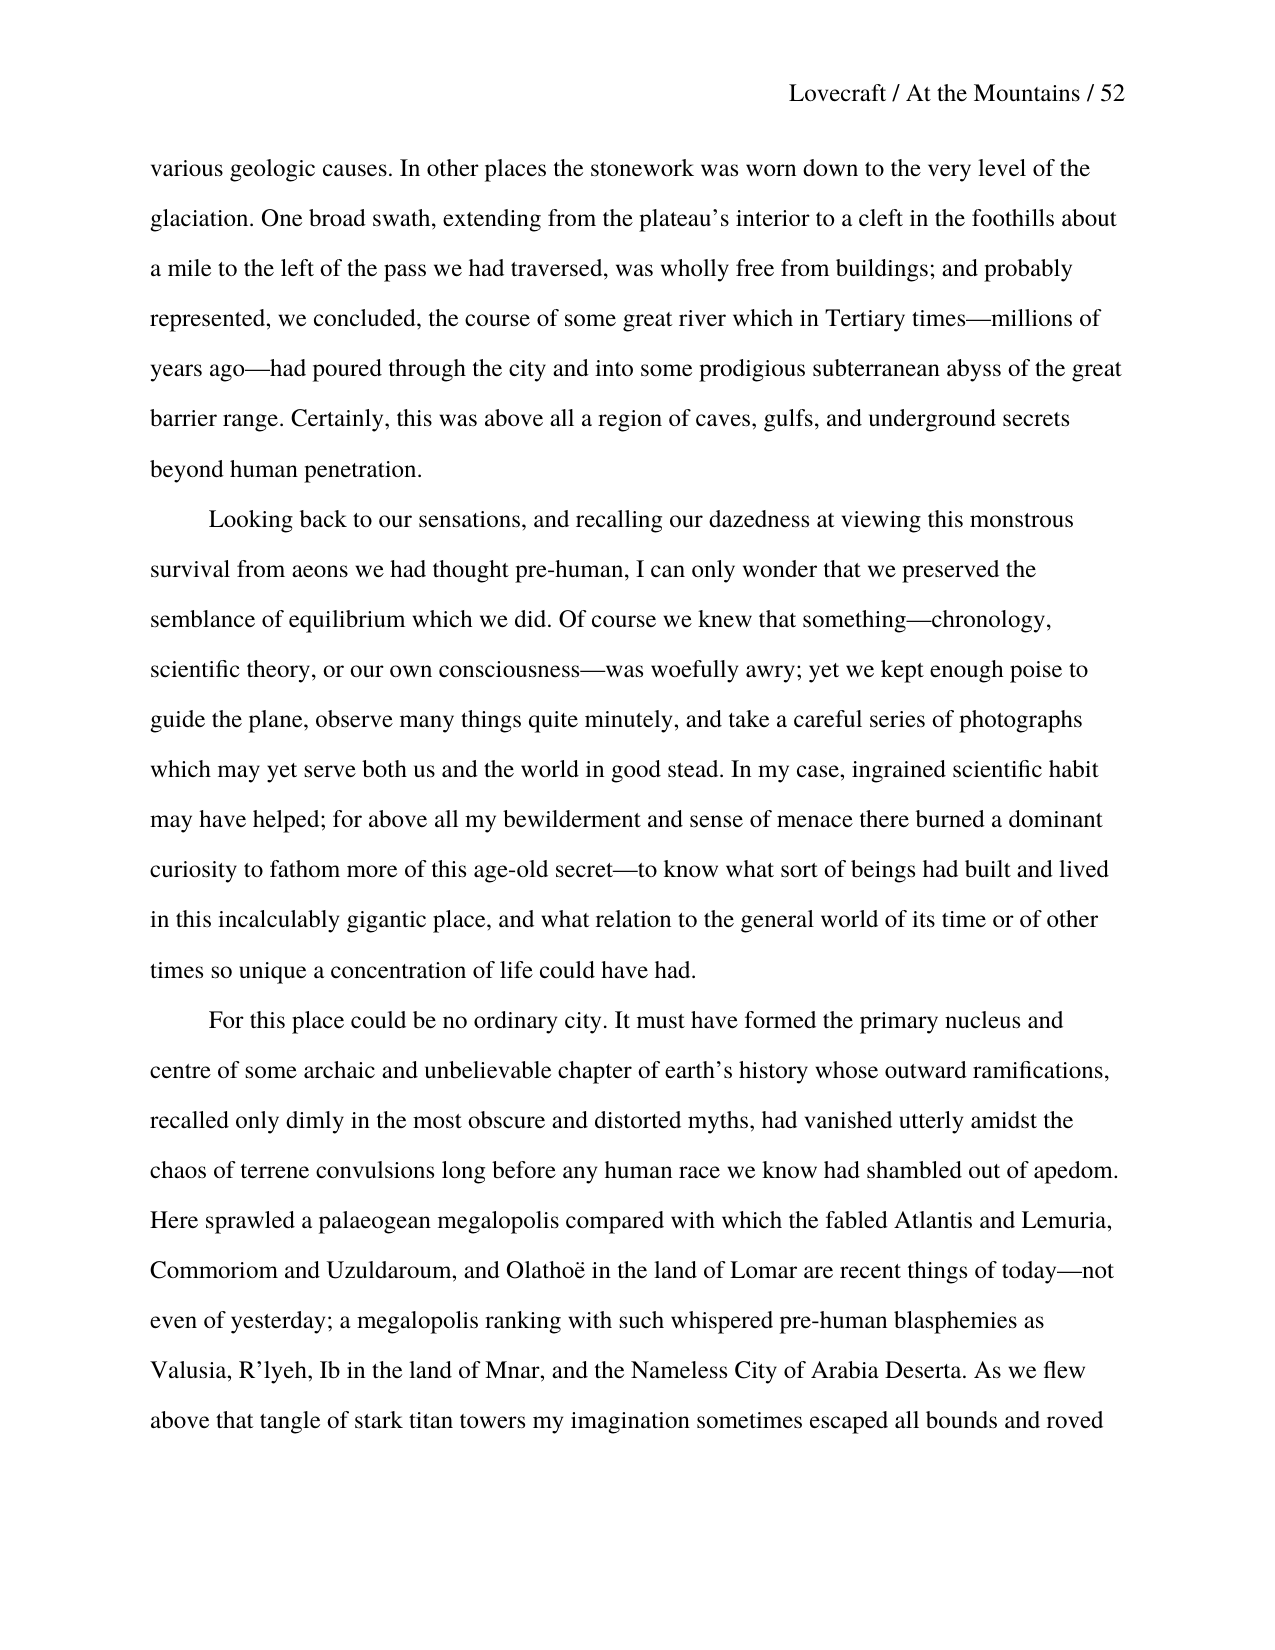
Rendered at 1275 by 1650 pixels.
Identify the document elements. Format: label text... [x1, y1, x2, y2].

text For this place could be no ordinary city. It must have formed the primary nucleus and centre of some archaic and unbelievable chapter of earth’s history whose outward ramifications, recalled only dimly in the most obscure and distorted myths, had vanished utterly amidst the chaos of terrene convulsions long before any human race we know had shambled out of apedom. Here sprawled a palaeogean megalopolis compared with which the fabled Atlantis and Lemuria, Commoriom and Uzuldaroum, and Olathoë in the land of Lomar are recent things of today—not even of yesterday; a megalopolis ranking with such whispered pre-human blasphemies as Valusia, R’lyeh, Ib in the land of Mnar, and the Nameless City of Arabia Deserta. As we flew above that tangle of stark titan towers my imagination sometimes escaped all bounds and roved [150, 1002, 1125, 1436]
text various geologic causes. In other places the stonework was worn down to the very level of the glaciation. One broad swath, extending from the plateau’s interior to a cleft in the foothills about a mile to the left of the pass we had traversed, was wholly free from buildings; and probably represented, we concluded, the course of some great river which in Tertiary times—millions of years ago—had poured through the city and into some prodigious subterranean abyss of the great barrier range. Certainly, this was above all a region of caves, gulfs, and underground secrets beyond human penetration. [150, 150, 1125, 484]
text Looking back to our sensations, and recalling our dazedness at viewing this monstrous survival from aeons we had thought pre-human, I can only wonder that we preserved the semblance of equilibrium which we did. Of course we knew that something—chronology, scientific theory, or our own consciousness—was woefully awry; yet we kept enough poise to guide the plane, observe many things quite minutely, and take a careful series of photographs which may yet serve both us and the world in good stead. In my case, ingrained scientific habit may have helped; for above all my bewilderment and sense of menace there burned a dominant curiosity to fathom more of this age-old secret—to know what sort of beings had built and lived in this incalculably gigantic place, and what relation to the general world of its time or of other times so unique a concentration of life could have had. [150, 501, 1125, 985]
